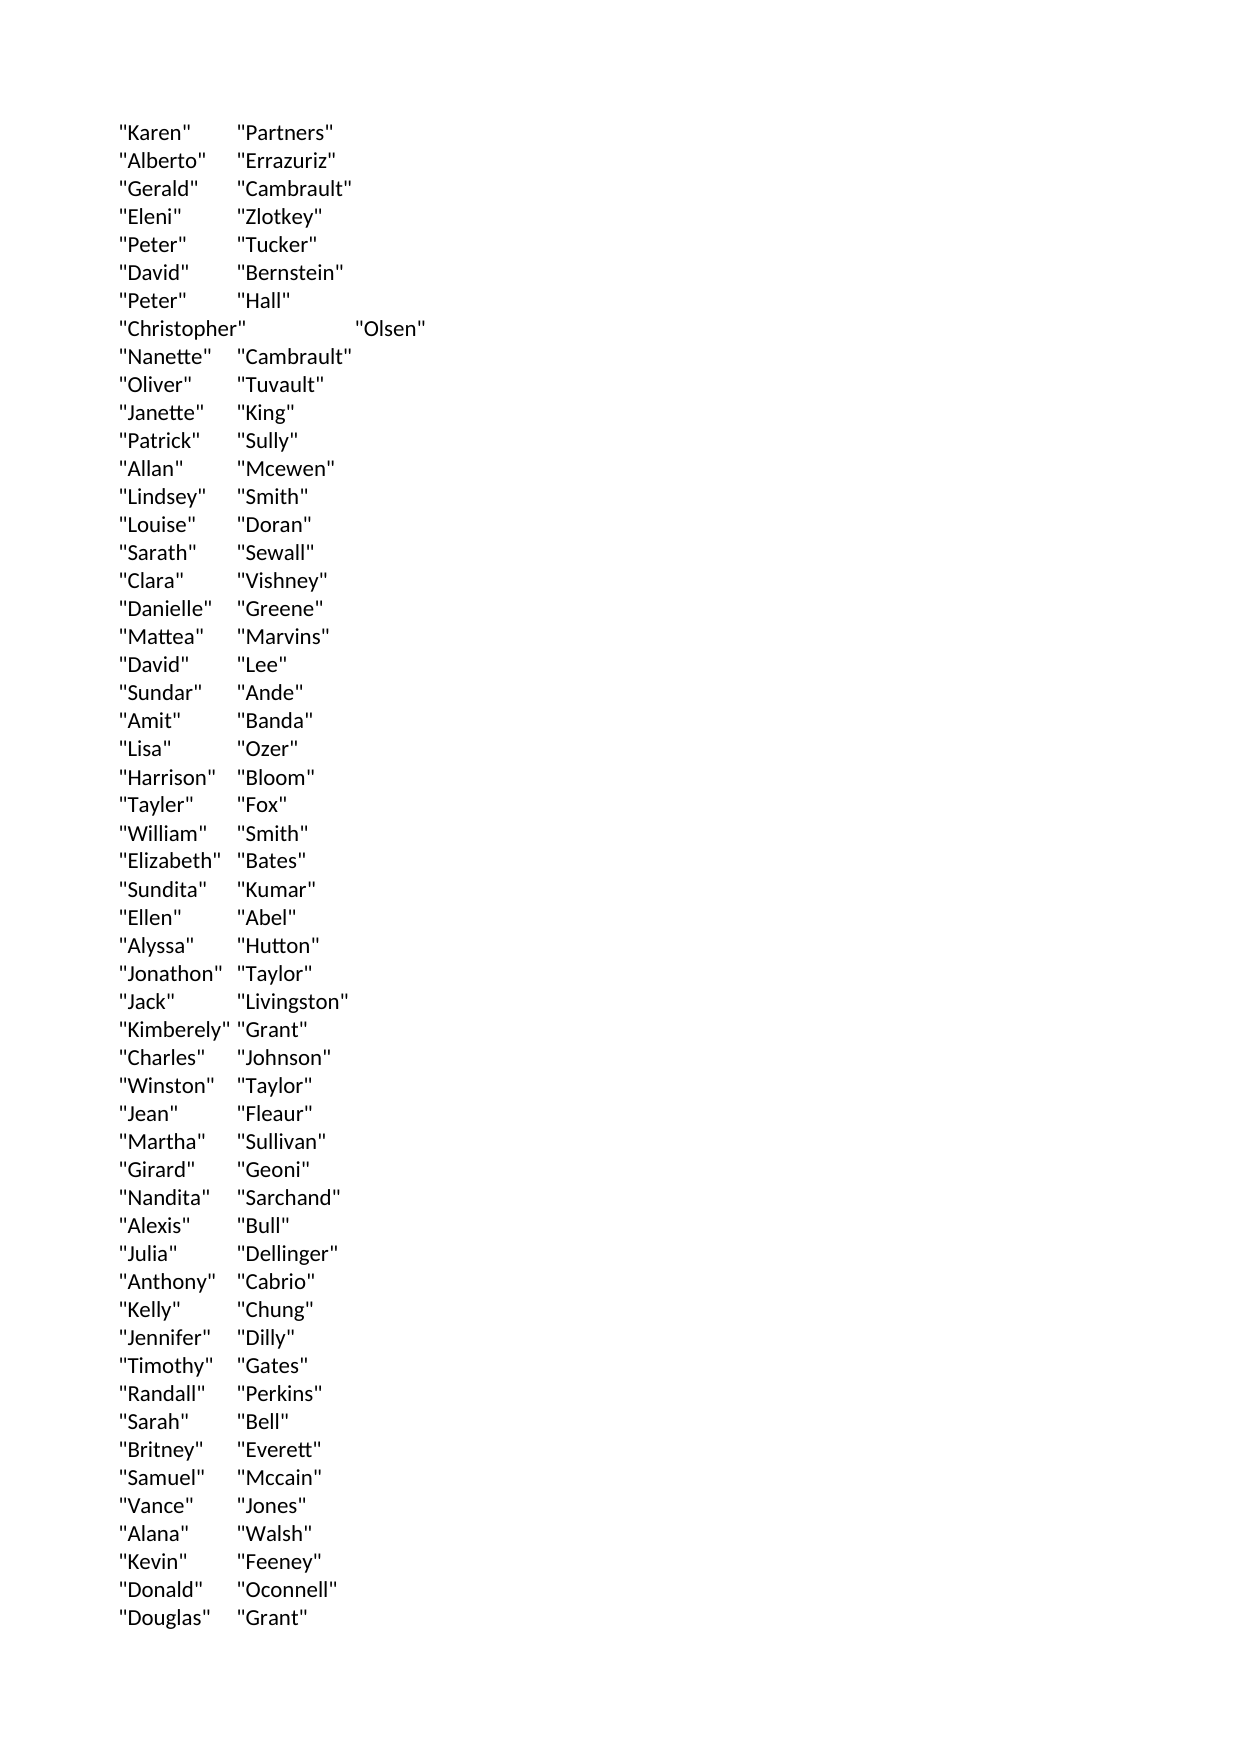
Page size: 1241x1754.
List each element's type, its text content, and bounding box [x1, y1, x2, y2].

text "Douglas" "Grant" [118, 1603, 1122, 1631]
text "Sundita" "Kumar" [118, 875, 1122, 903]
text "Lisa" "Ozer" [118, 734, 1122, 763]
text "Oliver" "Tuvault" [118, 370, 1122, 398]
text "Alberto" "Errazuriz" [118, 146, 1122, 174]
text "Christopher" "Olsen" [118, 314, 1122, 342]
text "Samuel" "Mccain" [118, 1463, 1122, 1491]
text "Jack" "Livingston" [118, 987, 1122, 1015]
text "Anthony" "Cabrio" [118, 1267, 1122, 1295]
text "Nanette" "Cambrault" [118, 342, 1122, 370]
text "Nandita" "Sarchand" [118, 1183, 1122, 1211]
text "Ellen" "Abel" [118, 903, 1122, 931]
text "Karen" "Partners" [118, 118, 1122, 146]
text "Kimberely" "Grant" [118, 1015, 1122, 1043]
text "Sarah" "Bell" [118, 1407, 1122, 1435]
text "Charles" "Johnson" [118, 1043, 1122, 1071]
text "Harrison" "Bloom" [118, 763, 1122, 791]
text "Janette" "King" [118, 398, 1122, 426]
text "Danielle" "Greene" [118, 594, 1122, 622]
text "William" "Smith" [118, 819, 1122, 847]
text "Jennifer" "Dilly" [118, 1323, 1122, 1351]
text "Winston" "Taylor" [118, 1071, 1122, 1099]
text "David" "Lee" [118, 651, 1122, 678]
text "Peter" "Hall" [118, 286, 1122, 314]
text "Sarath" "Sewall" [118, 538, 1122, 566]
text "Kevin" "Feeney" [118, 1547, 1122, 1575]
text "Alana" "Walsh" [118, 1519, 1122, 1547]
text "Gerald" "Cambrault" [118, 174, 1122, 202]
text "Timothy" "Gates" [118, 1351, 1122, 1379]
text "Eleni" "Zlotkey" [118, 202, 1122, 230]
text "Martha" "Sullivan" [118, 1127, 1122, 1155]
text "Jonathon" "Taylor" [118, 959, 1122, 987]
text "Girard" "Geoni" [118, 1155, 1122, 1183]
text "Jean" "Fleaur" [118, 1099, 1122, 1127]
text "Tayler" "Fox" [118, 791, 1122, 819]
text "David" "Bernstein" [118, 258, 1122, 286]
text "Sundar" "Ande" [118, 678, 1122, 707]
text "Elizabeth" "Bates" [118, 847, 1122, 875]
text "Randall" "Perkins" [118, 1379, 1122, 1407]
text "Kelly" "Chung" [118, 1295, 1122, 1323]
text "Alyssa" "Hutton" [118, 931, 1122, 959]
text "Vance" "Jones" [118, 1491, 1122, 1519]
text "Mattea" "Marvins" [118, 622, 1122, 651]
text "Peter" "Tucker" [118, 230, 1122, 258]
text "Britney" "Everett" [118, 1435, 1122, 1463]
text "Clara" "Vishney" [118, 566, 1122, 594]
text "Alexis" "Bull" [118, 1211, 1122, 1239]
text "Julia" "Dellinger" [118, 1239, 1122, 1267]
text "Allan" "Mcewen" [118, 454, 1122, 482]
text "Donald" "Oconnell" [118, 1575, 1122, 1603]
text "Amit" "Banda" [118, 707, 1122, 734]
text "Patrick" "Sully" [118, 426, 1122, 454]
text "Louise" "Doran" [118, 510, 1122, 538]
text "Lindsey" "Smith" [118, 482, 1122, 510]
